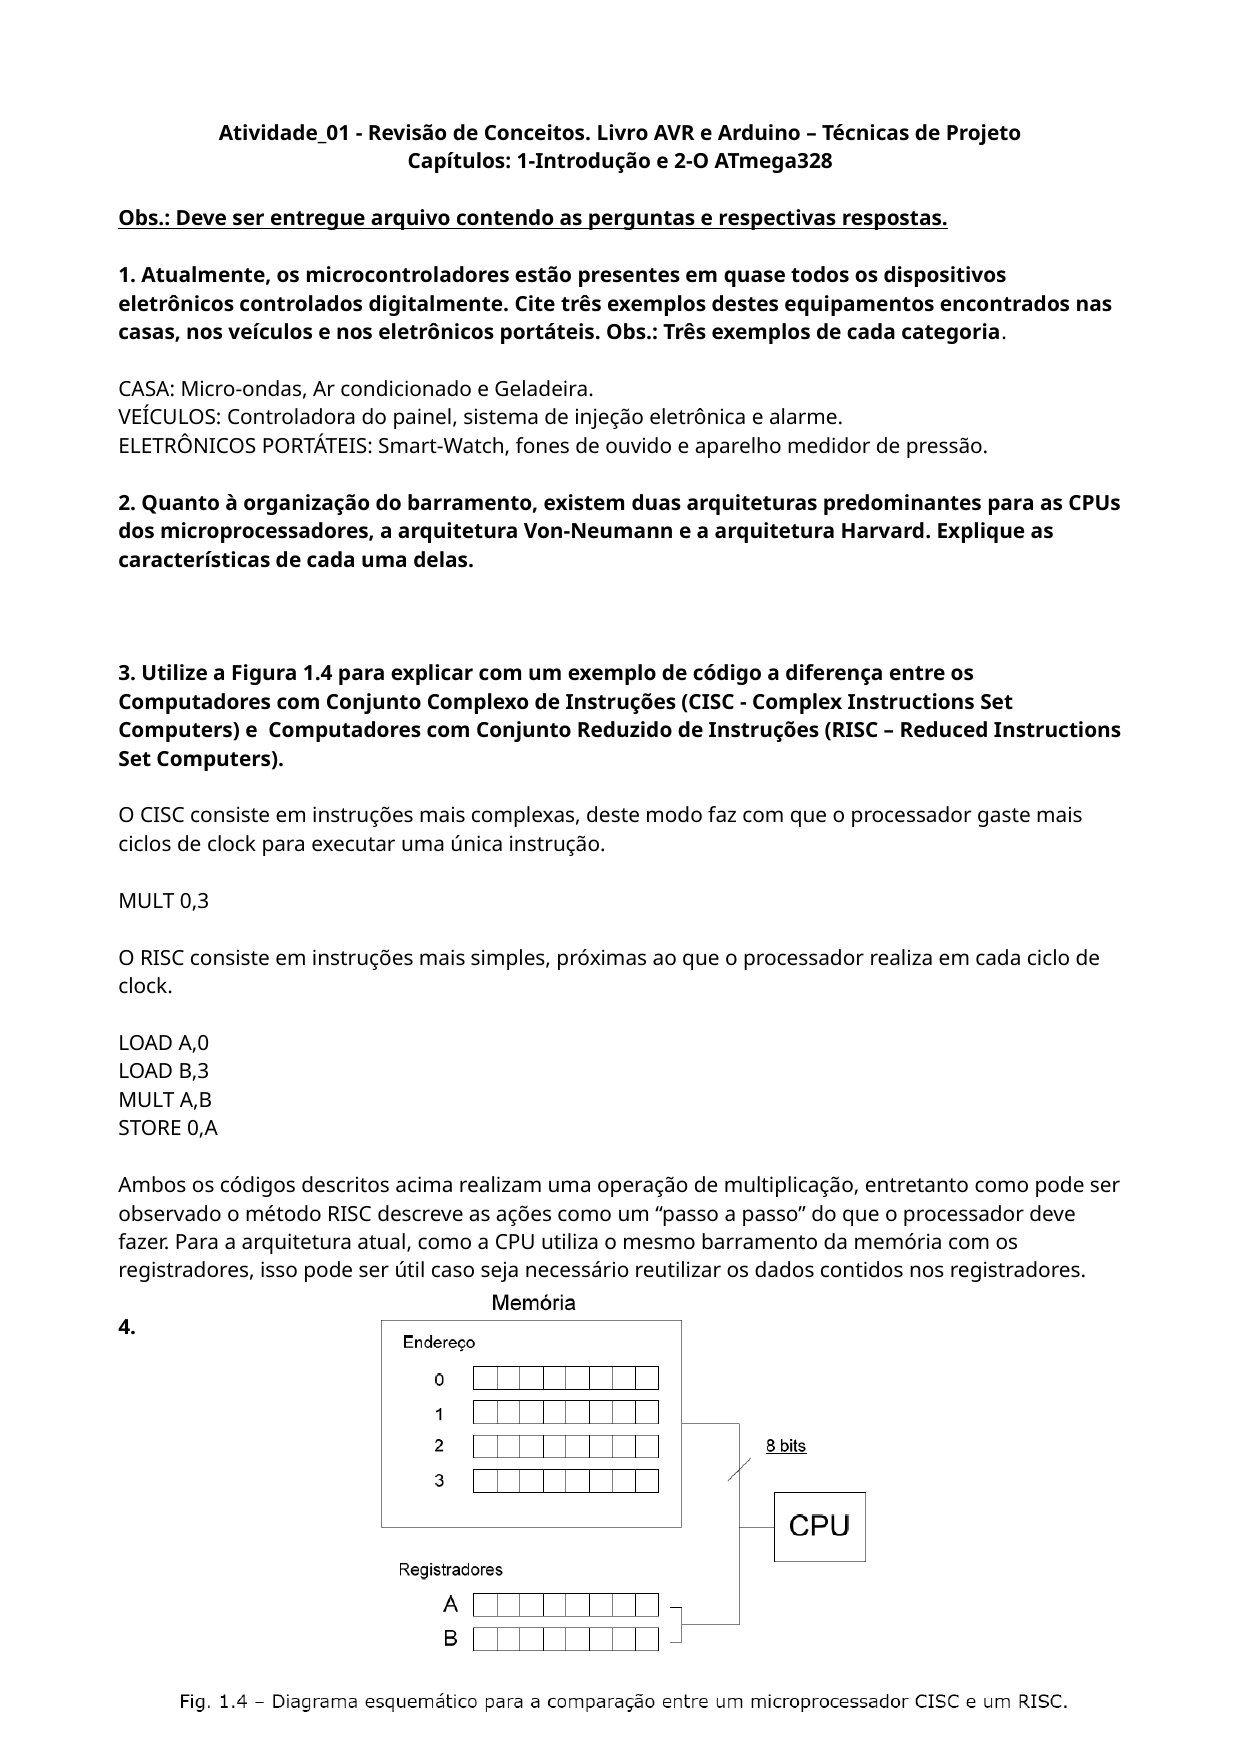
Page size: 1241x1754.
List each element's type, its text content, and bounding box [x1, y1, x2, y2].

text LOAD B,3 [118, 1057, 1122, 1085]
text O CISC consiste em instruções mais complexas, deste modo faz com que o processador gaste mais ciclos de clock para executar uma única instrução. [118, 801, 1122, 857]
picture [162, 1284, 1078, 1717]
text Obs.: Deve ser entregue arquivo contendo as perguntas e respectivas respostas. [118, 203, 1122, 232]
text 1. Atualmente, os microcontroladores estão presentes em quase todos os dispositivos eletrônicos controlados digitalmente. Cite três exemplos destes equipamentos encontrados nas casas, nos veículos e nos eletrônicos portáteis. Obs.: Três exemplos de cada categoria. [118, 260, 1122, 346]
text 4. [118, 1312, 162, 1341]
text 2. Quanto à organização do barramento, existem duas arquiteturas predominantes para as CPUs dos microprocessadores, a arquitetura Von-Neumann e a arquitetura Harvard. Explique as características de cada uma delas. [118, 488, 1122, 573]
text Capítulos: 1-Introdução e 2-O ATmega328 [118, 147, 1122, 175]
text Atividade_01 - Revisão de Conceitos. Livro AVR e Arduino – Técnicas de Projeto [118, 118, 1122, 147]
text LOAD A,0 [118, 1028, 1122, 1057]
text MULT A,B [118, 1085, 1122, 1113]
text CASA: Micro-ondas, Ar condicionado e Geladeira. [118, 374, 1122, 402]
text O RISC consiste em instruções mais simples, próximas ao que o processador realiza em cada ciclo de clock. [118, 943, 1122, 1000]
text Ambos os códigos descritos acima realizam uma operação de multiplicação, entretanto como pode ser observado o método RISC descreve as ações como um “passo a passo” do que o processador deve fazer. Para a arquitetura atual, como a CPU utiliza o mesmo barramento da memória com os registradores, isso pode ser útil caso seja necessário reutilizar os dados contidos nos registradores. [118, 1170, 1122, 1284]
text ELETRÔNICOS PORTÁTEIS: Smart-Watch, fones de ouvido e aparelho medidor de pressão. [118, 431, 1122, 459]
text STORE 0,A [118, 1113, 1122, 1142]
text VEÍCULOS: Controladora do painel, sistema de injeção eletrônica e alarme. [118, 402, 1122, 431]
text 3. Utilize a Figura 1.4 para explicar com um exemplo de código a diferença entre os Computadores com Conjunto Complexo de Instruções (CISC - Complex Instructions Set Computers) e Computadores com Conjunto Reduzido de Instruções (RISC – Reduced Instructions Set Computers). [118, 658, 1122, 772]
text MULT 0,3 [118, 886, 1122, 914]
